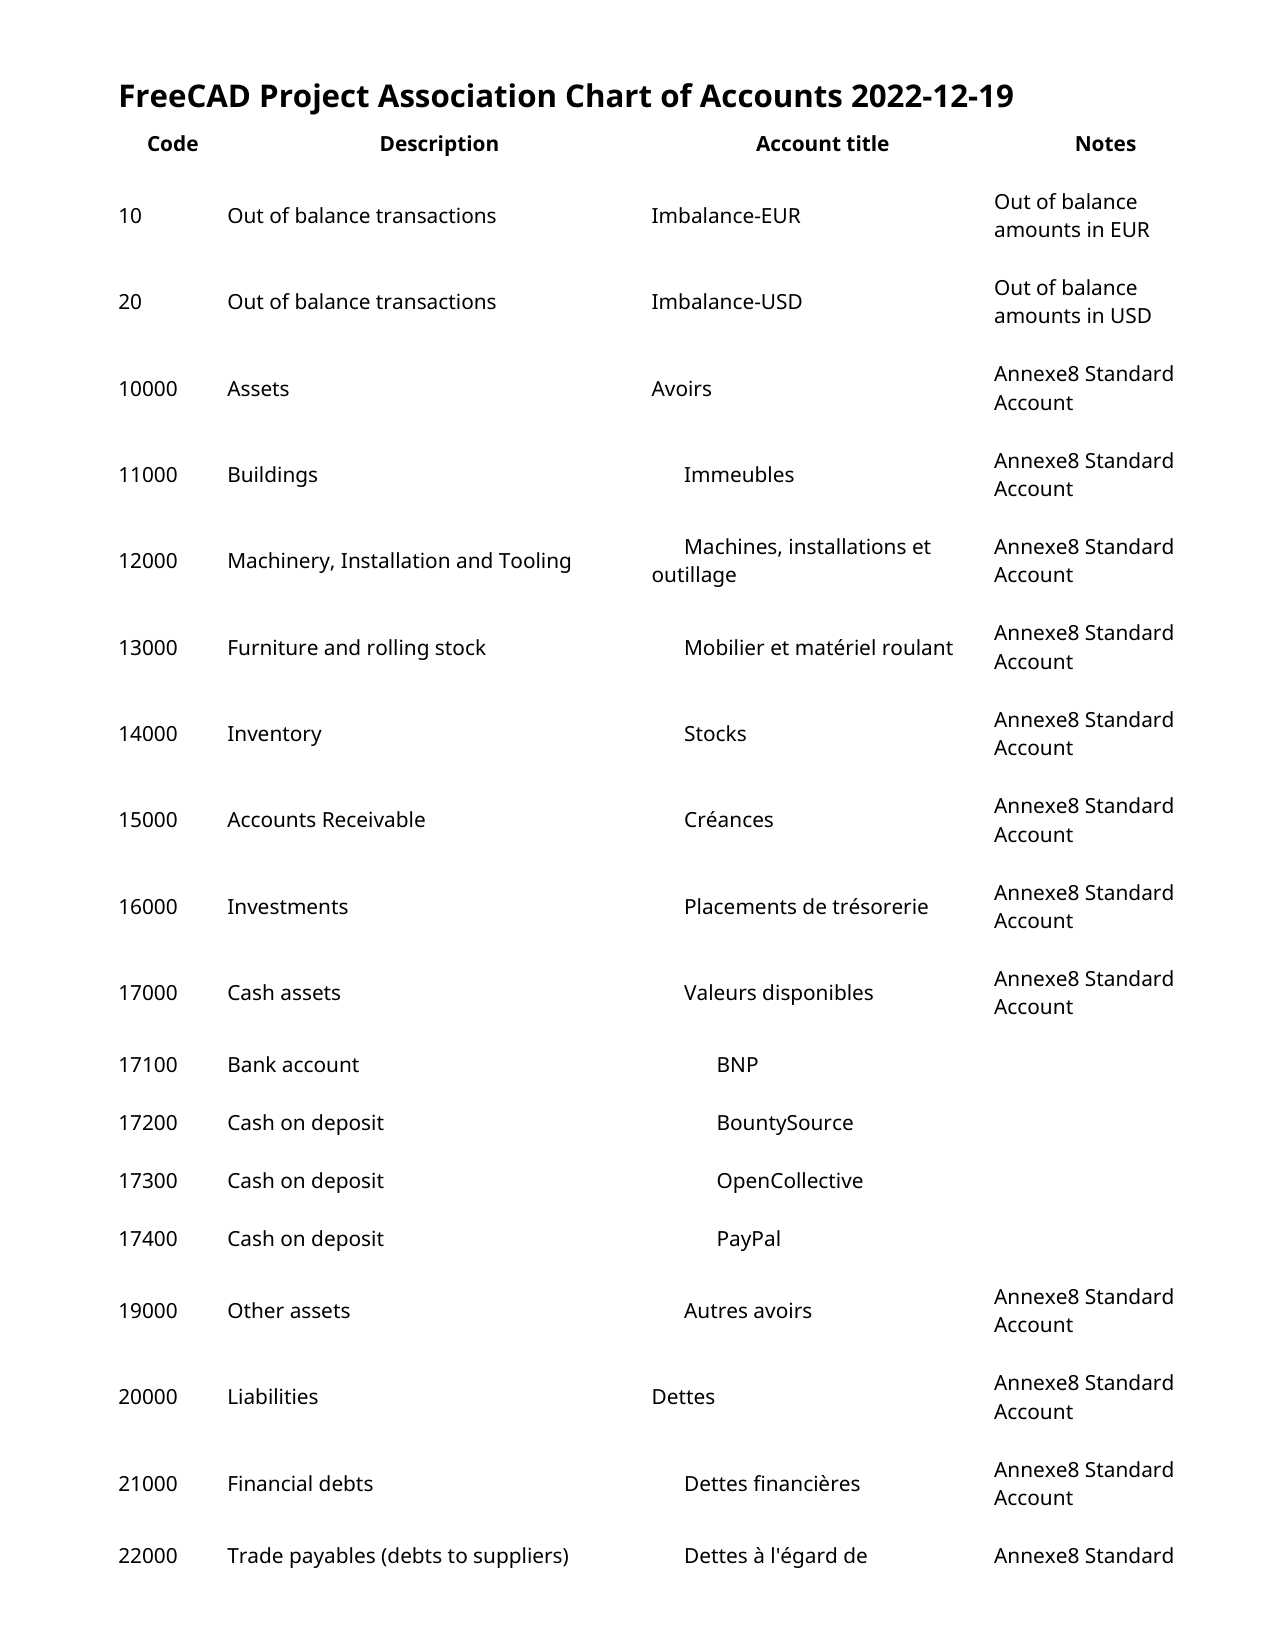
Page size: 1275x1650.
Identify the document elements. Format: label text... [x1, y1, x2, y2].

table_cell Cash on deposit [227, 1166, 651, 1224]
table_cell Imbalance-EUR [651, 187, 994, 273]
table_cell BNP [651, 1050, 994, 1108]
table_cell [994, 1108, 1217, 1166]
table_cell Immeubles [651, 446, 994, 532]
table_cell [994, 1224, 1217, 1282]
table_cell Autres avoirs [651, 1282, 994, 1368]
table_cell PayPal [651, 1224, 994, 1282]
table_cell Out of balance amounts in EUR [994, 187, 1217, 273]
table_cell 21000 [118, 1455, 227, 1541]
table_cell 20 [118, 273, 227, 359]
table_cell Assets [227, 360, 651, 446]
table_cell Annexe8 Standard Account [994, 446, 1217, 532]
table_cell Annexe8 Standard Account [994, 532, 1217, 618]
table_cell Other assets [227, 1282, 651, 1368]
table_cell Annexe8 Standard Account [994, 964, 1217, 1050]
table_cell 13000 [118, 619, 227, 705]
table_cell 17200 [118, 1108, 227, 1166]
subtitle FreeCAD Project Association Chart of Accounts 2022-12-19 [118, 74, 1216, 116]
table_cell Dettes financières [651, 1455, 994, 1541]
table_cell 16000 [118, 878, 227, 964]
table_cell [994, 1166, 1217, 1224]
table_cell Investments [227, 878, 651, 964]
table_cell Avoirs [651, 360, 994, 446]
table_cell Cash on deposit [227, 1108, 651, 1166]
table_cell 15000 [118, 791, 227, 878]
table_cell Financial debts [227, 1455, 651, 1541]
table_cell 17000 [118, 964, 227, 1050]
table_cell Cash assets [227, 964, 651, 1050]
table_cell Annexe8 Standard Account [994, 878, 1217, 964]
table_header Description [227, 129, 651, 187]
table_cell Out of balance transactions [227, 187, 651, 273]
table_header Notes [994, 129, 1217, 187]
table_cell Buildings [227, 446, 651, 532]
table_cell Imbalance-USD [651, 273, 994, 359]
table_cell Out of balance amounts in USD [994, 273, 1217, 359]
table_header Account title [651, 129, 994, 187]
table_cell 17100 [118, 1050, 227, 1108]
table_cell 22000 [118, 1541, 227, 1569]
table_cell Créances [651, 791, 994, 878]
table_cell Annexe8 Standard Account [994, 619, 1217, 705]
table_cell Inventory [227, 705, 651, 791]
table_cell Out of balance transactions [227, 273, 651, 359]
table_cell Machines, installations et outillage [651, 532, 994, 618]
table_cell 20000 [118, 1368, 227, 1455]
table_cell Stocks [651, 705, 994, 791]
table_cell OpenCollective [651, 1166, 994, 1224]
table_cell Annexe8 Standard Account [994, 1368, 1217, 1455]
table_header Code [118, 129, 227, 187]
table_cell [994, 1050, 1217, 1108]
table_cell 12000 [118, 532, 227, 618]
table_cell Accounts Receivable [227, 791, 651, 878]
table_cell 11000 [118, 446, 227, 532]
table_cell Liabilities [227, 1368, 651, 1455]
table_cell 17400 [118, 1224, 227, 1282]
table_cell Dettes [651, 1368, 994, 1455]
table_cell Machinery, Installation and Tooling [227, 532, 651, 618]
table_cell Annexe8 Standard [994, 1541, 1217, 1569]
table_cell 17300 [118, 1166, 227, 1224]
table_cell Annexe8 Standard Account [994, 705, 1217, 791]
table_cell 10000 [118, 360, 227, 446]
table_cell Annexe8 Standard Account [994, 1282, 1217, 1368]
table_cell Annexe8 Standard Account [994, 360, 1217, 446]
table_cell Annexe8 Standard Account [994, 791, 1217, 878]
table_cell 14000 [118, 705, 227, 791]
table_cell Trade payables (debts to suppliers) [227, 1541, 651, 1569]
table_cell BountySource [651, 1108, 994, 1166]
table_cell 10 [118, 187, 227, 273]
table_cell Bank account [227, 1050, 651, 1108]
table_cell Cash on deposit [227, 1224, 651, 1282]
table_cell Dettes à l'égard de [651, 1541, 994, 1569]
table_cell Valeurs disponibles [651, 964, 994, 1050]
table_cell 19000 [118, 1282, 227, 1368]
table_cell Placements de trésorerie [651, 878, 994, 964]
table_cell Annexe8 Standard Account [994, 1455, 1217, 1541]
table_cell Furniture and rolling stock [227, 619, 651, 705]
table_cell Mobilier et matériel roulant [651, 619, 994, 705]
